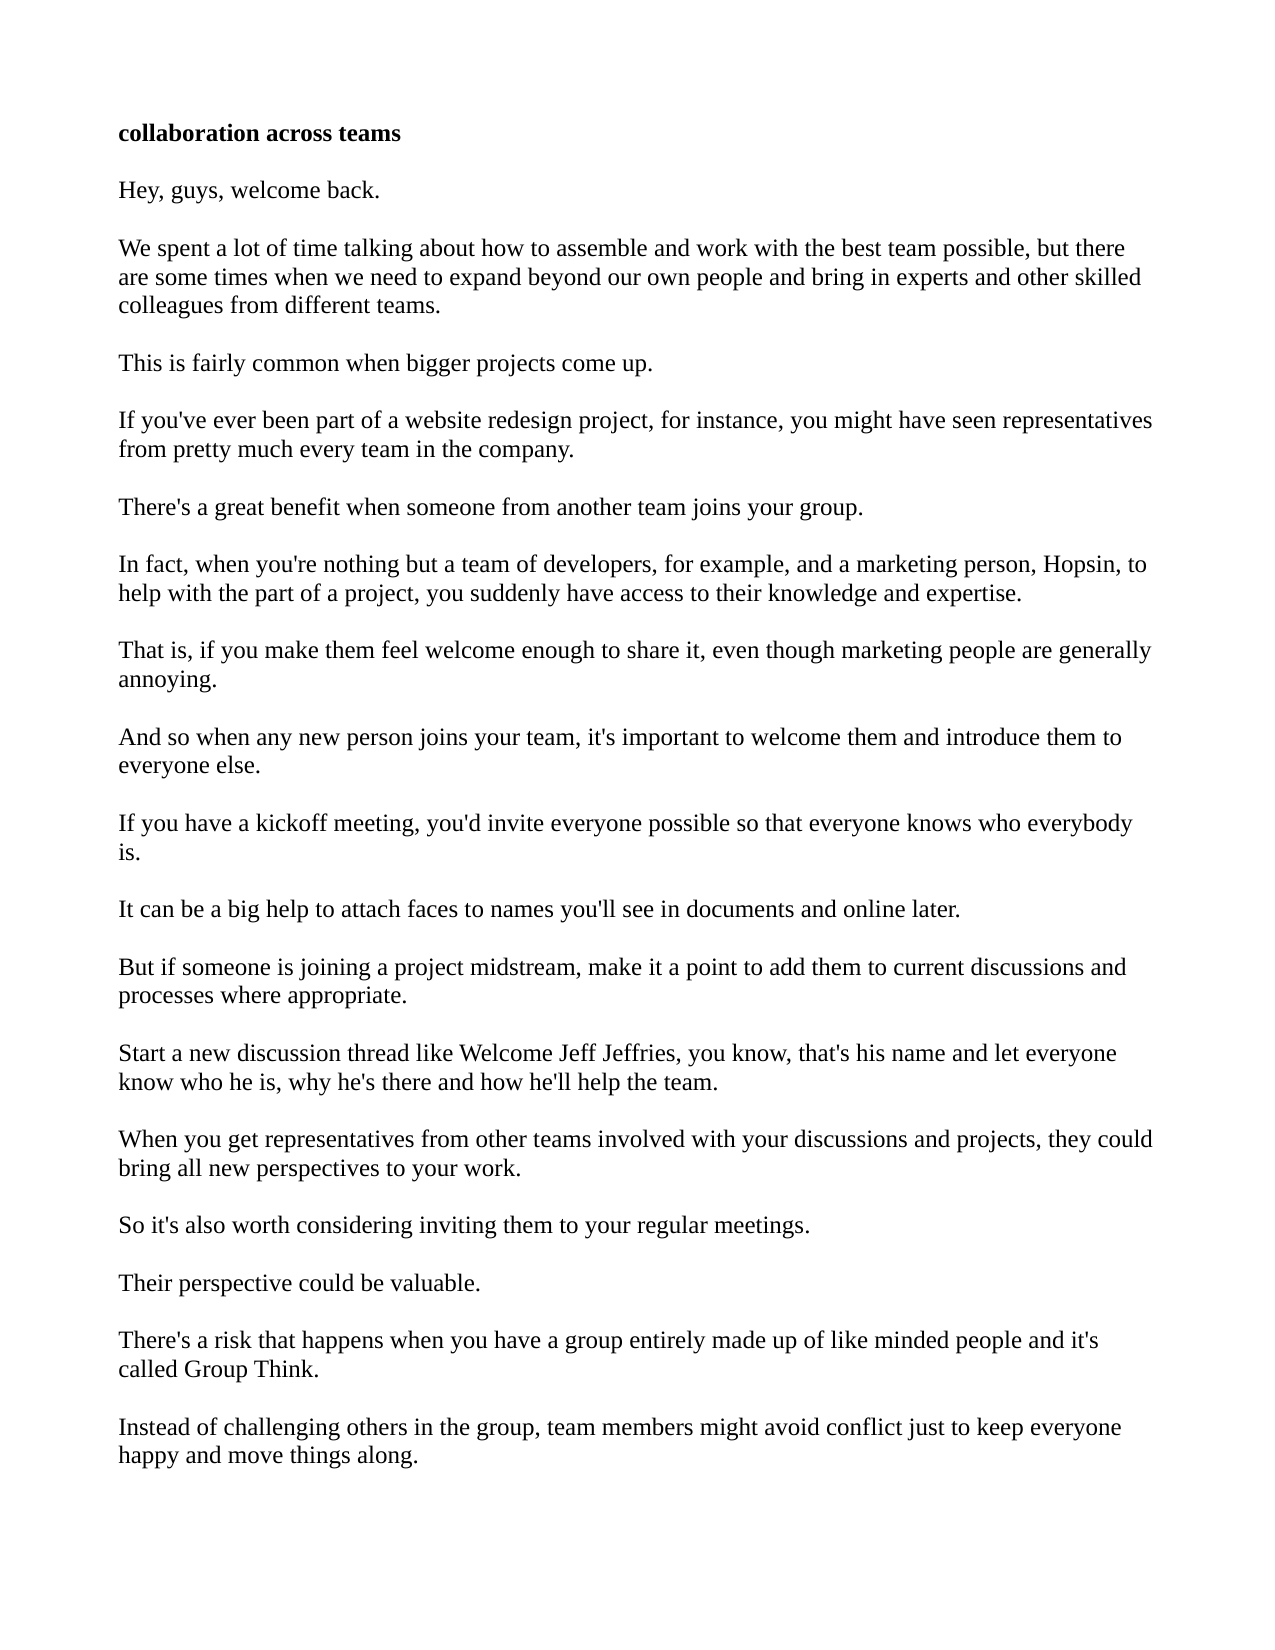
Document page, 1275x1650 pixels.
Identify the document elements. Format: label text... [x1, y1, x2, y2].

text If you've ever been part of a website redesign project, for instance, you might have seen representatives from pretty much every team in the company. [118, 406, 1157, 463]
text If you have a kickoff meeting, you'd invite everyone possible so that everyone knows who everybody is. [118, 808, 1157, 866]
text We spent a lot of time talking about how to assemble and work with the best team possible, but there are some times when we need to expand beyond our own people and bring in experts and other skilled colleagues from different teams. [118, 233, 1157, 319]
text There's a great benefit when someone from another team joins your group. [118, 492, 1157, 521]
text There's a risk that happens when you have a group entirely made up of like minded people and it's called Group Think. [118, 1326, 1157, 1383]
text It can be a big help to attach faces to names you'll see in documents and online later. [118, 894, 1157, 923]
text And so when any new person joins your team, it's important to welcome them and introduce them to everyone else. [118, 722, 1157, 779]
text In fact, when you're nothing but a team of developers, for example, and a marketing person, Hopsin, to help with the part of a project, you suddenly have access to their knowledge and expertise. [118, 549, 1157, 607]
text This is fairly common when bigger projects come up. [118, 348, 1157, 377]
text That is, if you make them feel welcome enough to share it, even though marketing people are generally annoying. [118, 636, 1157, 693]
text collaboration across teams [118, 118, 1157, 147]
text Their perspective could be valuable. [118, 1268, 1157, 1297]
text So it's also worth considering inviting them to your regular meetings. [118, 1211, 1157, 1239]
text Hey, guys, welcome back. [118, 176, 1157, 204]
text But if someone is joining a project midstream, make it a point to add them to current discussions and processes where appropriate. [118, 952, 1157, 1009]
text Start a new discussion thread like Welcome Jeff Jeffries, you know, that's his name and let everyone know who he is, why he's there and how he'll help the team. [118, 1038, 1157, 1096]
text Instead of challenging others in the group, team members might avoid conflict just to keep everyone happy and move things along. [118, 1412, 1157, 1469]
text When you get representatives from other teams involved with your discussions and projects, they could bring all new perspectives to your work. [118, 1124, 1157, 1182]
